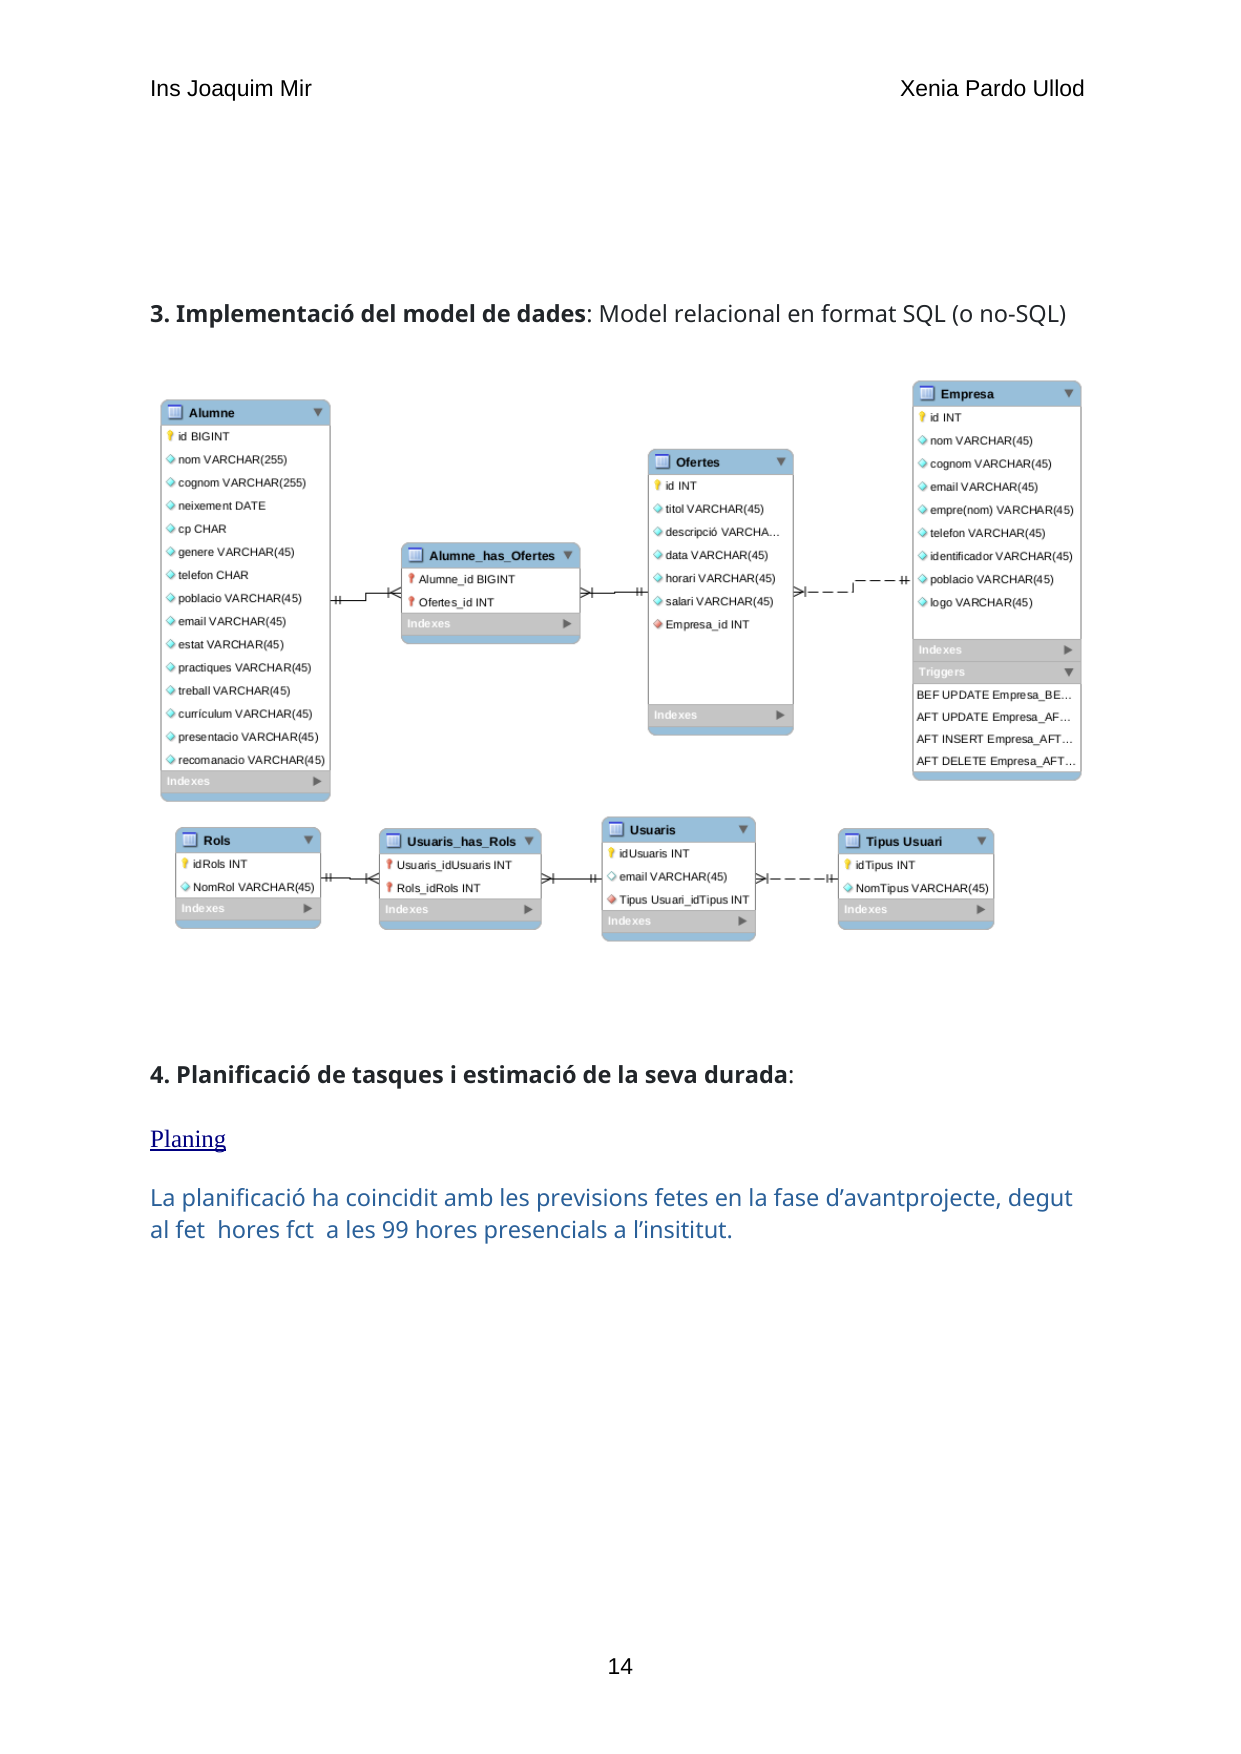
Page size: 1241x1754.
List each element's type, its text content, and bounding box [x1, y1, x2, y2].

text 4. Planificació de tasques i estimació de la seva durada: [150, 1058, 1090, 1090]
picture [150, 370, 1091, 951]
text La planificació ha coincidit amb les previsions fetes en la fase d’avantprojecte, degut al fet hores fct a les 99 hores presencials a l’insititut. [150, 1182, 1090, 1246]
text 3. Implementació del model de dades: Model relacional en format SQL (o no-SQL) [150, 297, 1090, 329]
text Planing [150, 1124, 1090, 1153]
